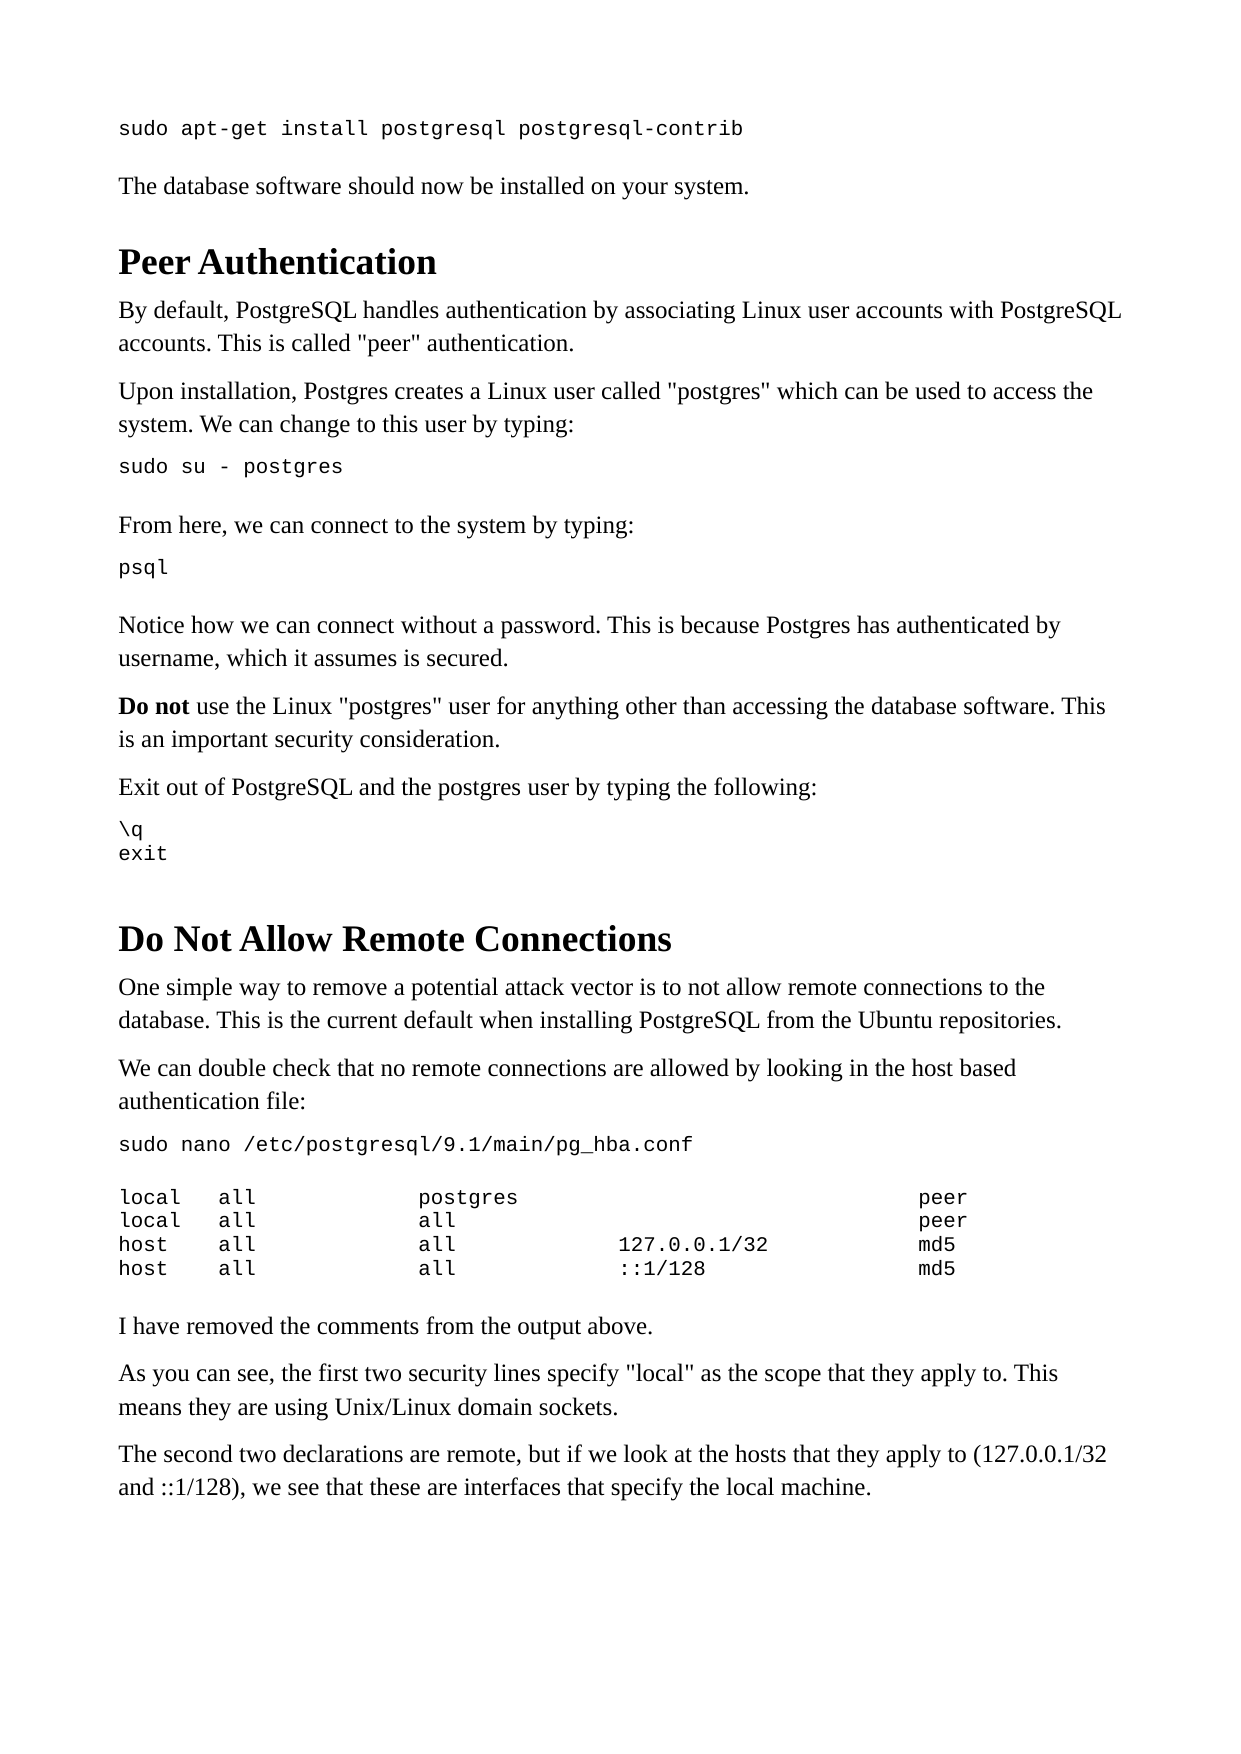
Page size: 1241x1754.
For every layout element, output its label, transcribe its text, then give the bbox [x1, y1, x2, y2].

text As you can see, the first two security lines specify "local" as the scope that they apply to. This means they are using Unix/Linux domain sockets. [118, 1358, 1122, 1420]
text local all all peer [118, 1211, 1122, 1234]
text local all postgres peer [118, 1187, 1122, 1211]
text The database software should now be installed on your system. [118, 171, 1122, 200]
text \q [118, 819, 1122, 843]
text One simple way to remove a potential attack vector is to not allow remote connections to the database. This is the current default when installing PostgreSQL from the Ubuntu repositories. [118, 972, 1122, 1034]
text sudo su - postgres [118, 457, 1122, 480]
text exit [118, 843, 1122, 867]
text Upon installation, Postgres creates a Linux user called "postgres" which can be used to access the system. We can change to this user by typing: [118, 376, 1122, 438]
text We can double check that no remote connections are allowed by looking in the host based authentication file: [118, 1053, 1122, 1115]
text I have removed the comments from the output above. [118, 1311, 1122, 1340]
text psql [118, 557, 1122, 581]
text sudo nano /etc/postgresql/9.1/main/pg_hba.conf [118, 1134, 1122, 1157]
text Exit out of PostgreSQL and the postgres user by typing the following: [118, 772, 1122, 800]
text By default, PostgreSQL handles authentication by associating Linux user accounts with PostgreSQL accounts. This is called "peer" authentication. [118, 295, 1122, 357]
text host all all 127.0.0.1/32 md5 [118, 1234, 1122, 1258]
text The second two declarations are remote, but if we look at the hosts that they apply to (127.0.0.1/32 and ::1/128), we see that these are interfaces that specify the local machine. [118, 1439, 1122, 1501]
text sudo apt-get install postgresql postgresql-contrib [118, 118, 1122, 142]
subtitle Do Not Allow Remote Connections [118, 917, 1122, 960]
subtitle Peer Authentication [118, 240, 1122, 283]
text host all all ::1/128 md5 [118, 1258, 1122, 1281]
text Notice how we can connect without a password. This is because Postgres has authenticated by username, which it assumes is secured. [118, 610, 1122, 672]
text From here, we can connect to the system by typing: [118, 510, 1122, 538]
text Do not use the Linux "postgres" user for anything other than accessing the database software. This is an important security consideration. [118, 691, 1122, 753]
